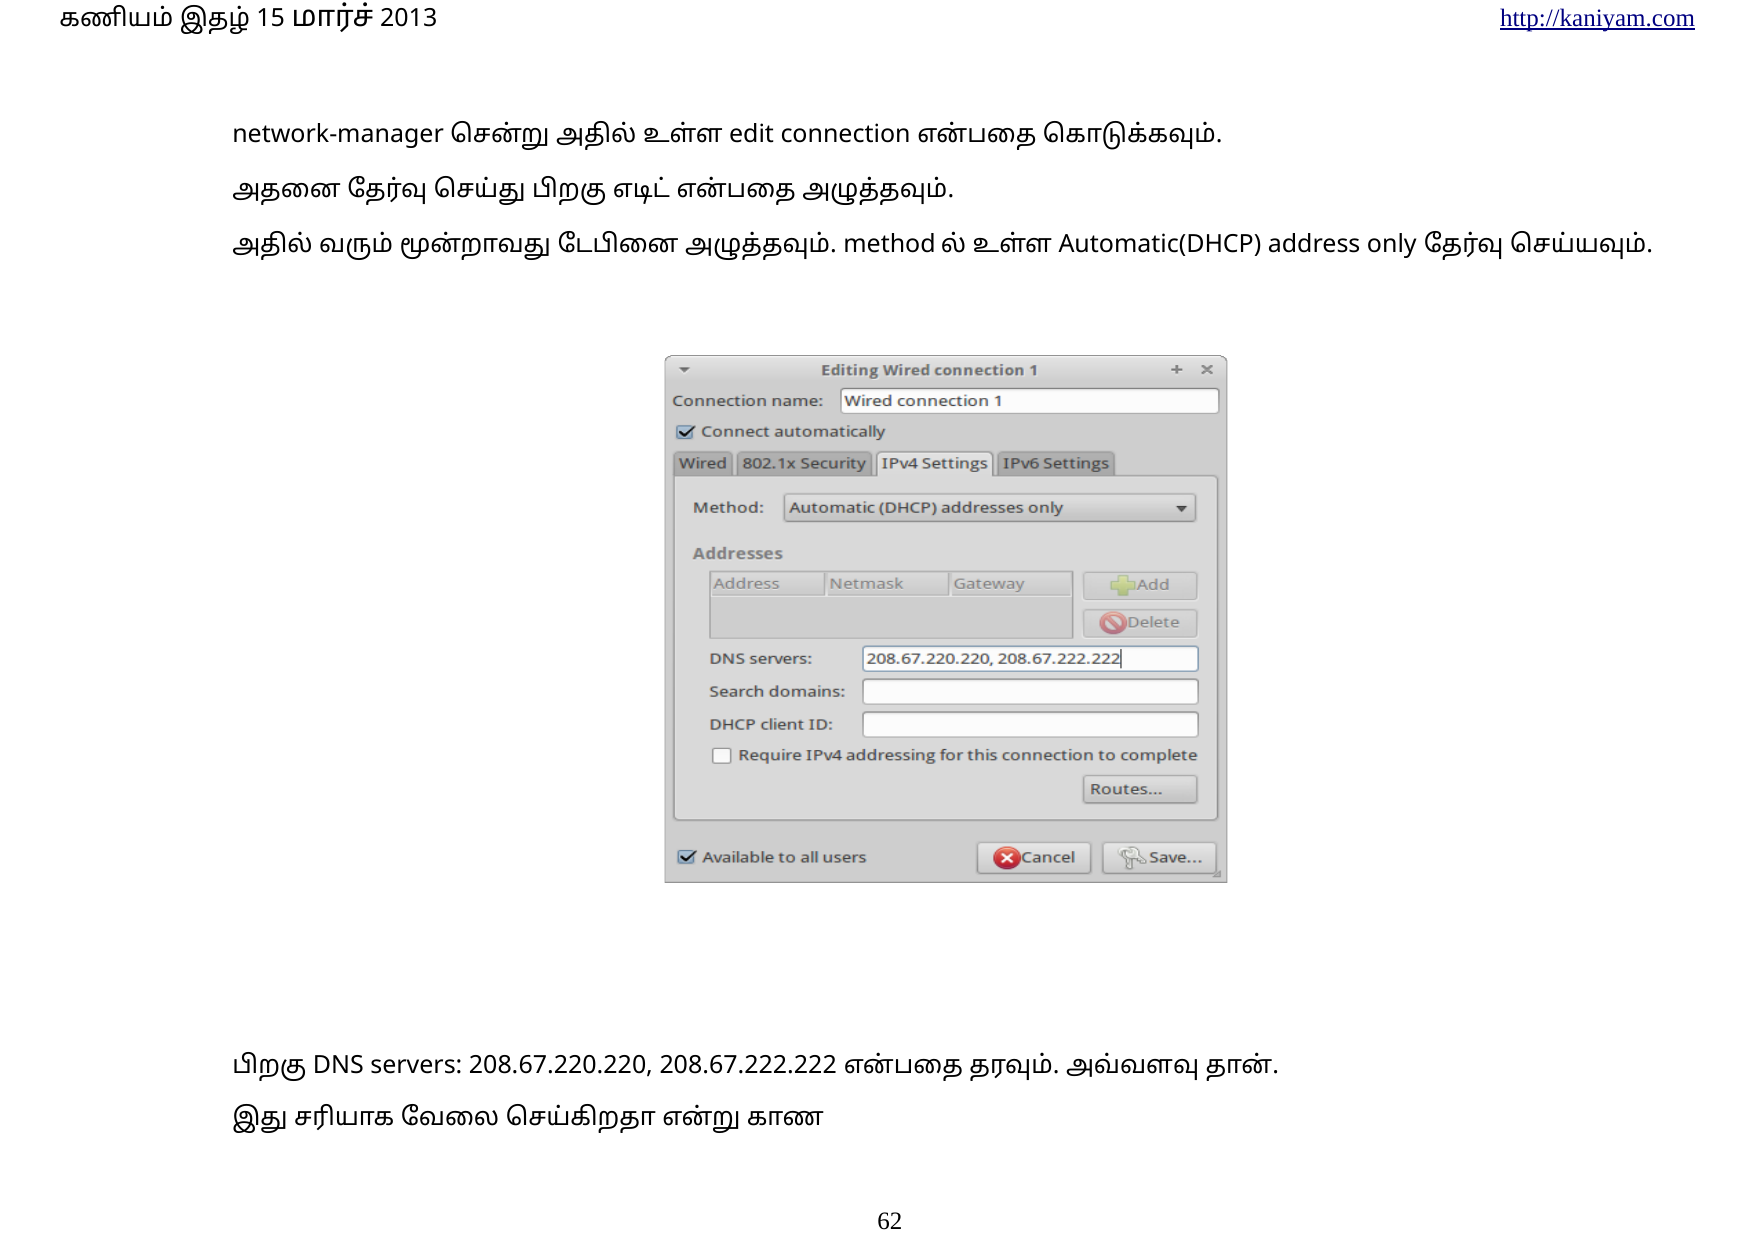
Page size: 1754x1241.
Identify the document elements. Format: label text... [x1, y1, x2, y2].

text அதில் வரும் மூன்றாவது டேபினை அழுத்தவும். methodல் உள்ள Automatic(DHCP) address only தேர்வு செய்யவும். [174, 226, 1695, 263]
text network-manager சென்று அதில் உள்ள edit connection என்பதை கொடுக்கவும். [174, 115, 1695, 152]
picture [664, 355, 1228, 883]
text இது சரியாக வேலை செய்கிறதா என்று காண [174, 1103, 1695, 1135]
text அதனை தேர்வு செய்து பிறகு எடிட் என்பதை அழுத்தவும். [174, 171, 1695, 208]
text பிறகு DNS servers: 208.67.220.220, 208.67.222.222 என்பதை தரவும். அவ்வளவு தான். [174, 1047, 1695, 1084]
